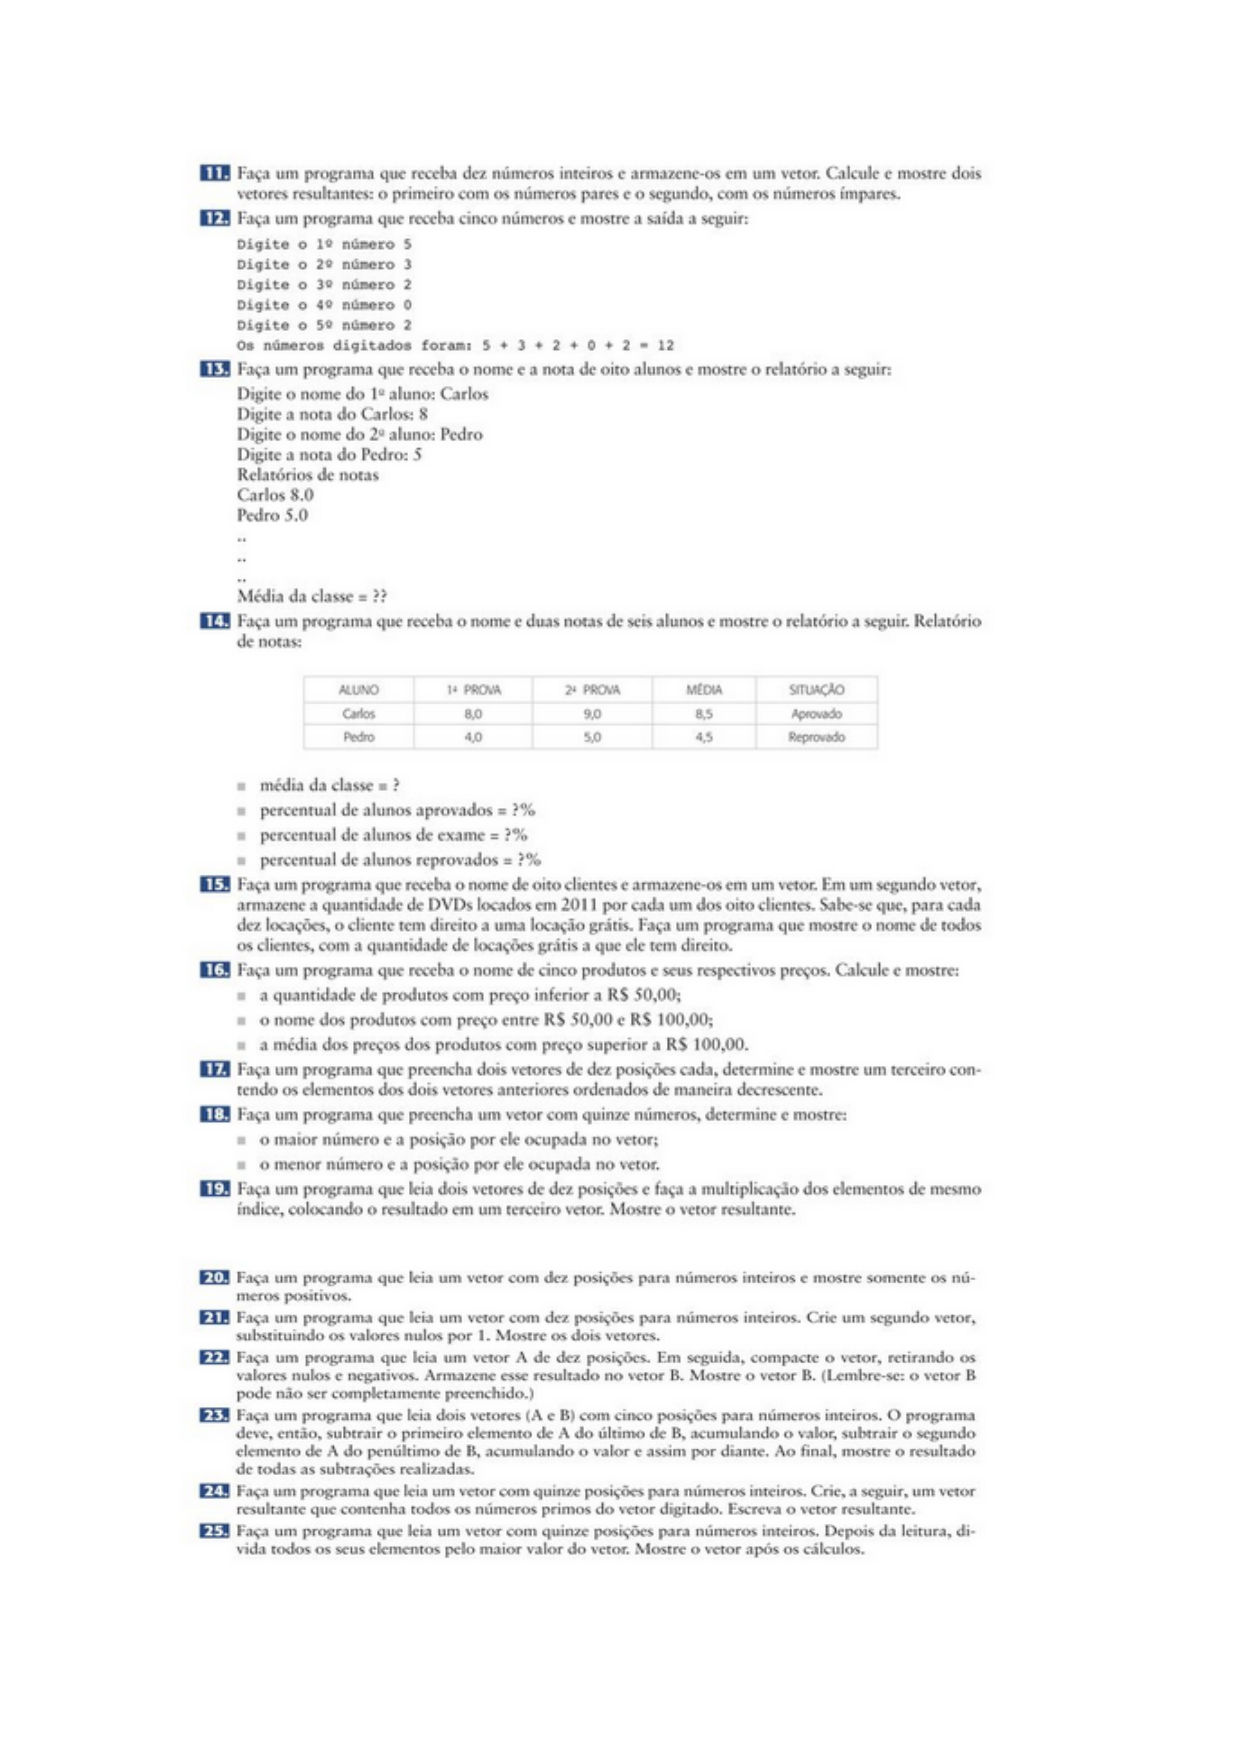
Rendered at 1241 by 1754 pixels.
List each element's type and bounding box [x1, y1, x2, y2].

picture [177, 147, 1035, 1231]
picture [177, 1257, 999, 1590]
